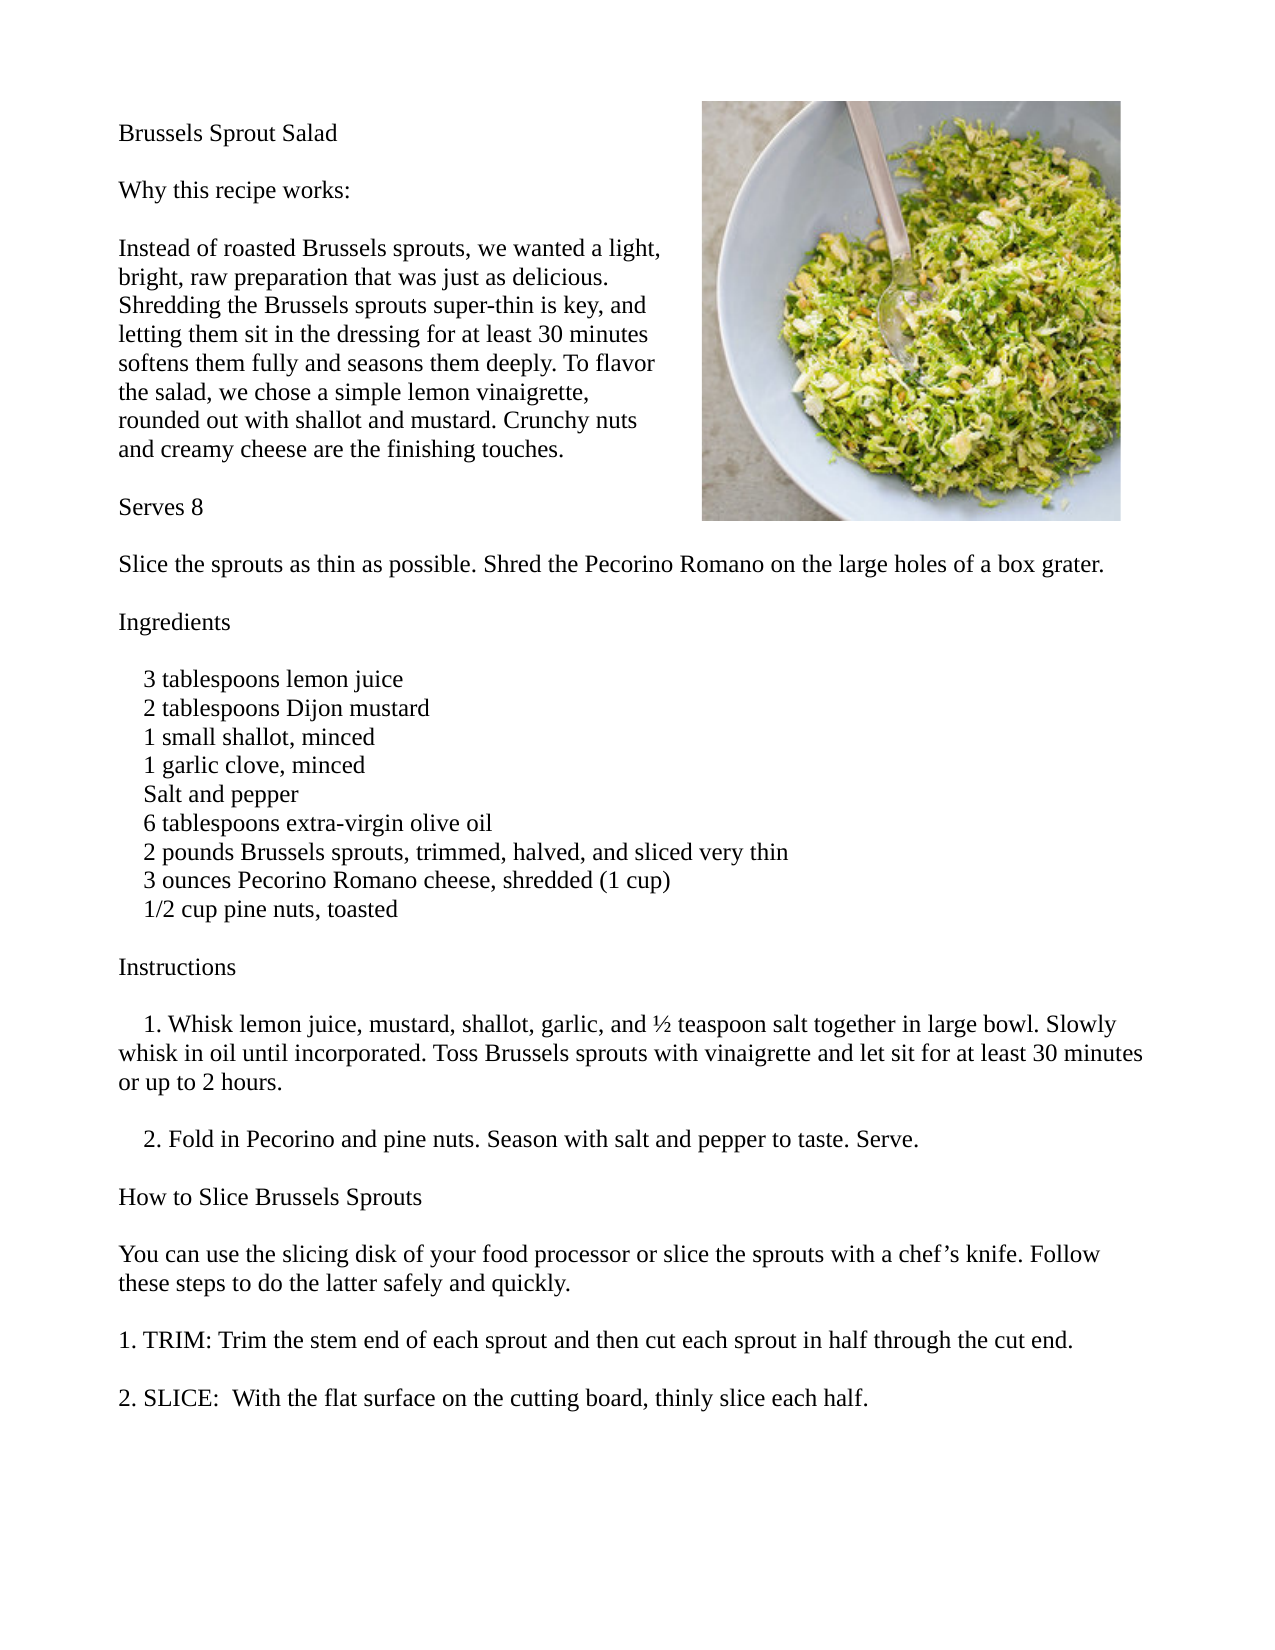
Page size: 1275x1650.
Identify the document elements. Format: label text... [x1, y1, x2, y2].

text Instructions [118, 952, 1157, 981]
text Why this recipe works: [118, 176, 701, 204]
text Instead of roasted Brussels sprouts, we wanted a light, bright, raw preparation that was just as delicious. Shredding the Brussels sprouts super-thin is key, and letting them sit in the dressing for at least 30 minutes softens them fully and seasons them deeply. To flavor the salad, we chose a simple lemon vinaigrette, rounded out with shallot and mustard. Crunchy nuts and creamy cheese are the finishing touches. [118, 233, 701, 463]
text 1/2 cup pine nuts, toasted [118, 894, 1157, 923]
text 1 garlic clove, minced [118, 751, 1157, 779]
text Serves 8 [118, 492, 701, 521]
text 3 ounces Pecorino Romano cheese, shredded (1 cup) [118, 866, 1157, 894]
text You can use the slicing disk of your food processor or slice the sprouts with a chef’s knife. Follow these steps to do the latter safely and quickly. [118, 1239, 1157, 1297]
text Brussels Sprout Salad [118, 118, 701, 147]
text [1121, 492, 1157, 521]
text 2. Fold in Pecorino and pine nuts. Season with salt and pepper to taste. Serve. [118, 1124, 1157, 1153]
text Ingredients [118, 607, 1157, 636]
picture [701, 101, 1121, 521]
text How to Slice Brussels Sprouts [118, 1182, 1157, 1211]
text [1121, 118, 1157, 147]
text Salt and pepper [118, 779, 1157, 808]
text 1 small shallot, minced [118, 722, 1157, 751]
text 6 tablespoons extra-virgin olive oil [118, 808, 1157, 837]
text 3 tablespoons lemon juice [118, 664, 1157, 693]
text 2 pounds Brussels sprouts, trimmed, halved, and sliced very thin [118, 837, 1157, 866]
text 1. TRIM: Trim the stem end of each sprout and then cut each sprout in half through the cut end. [118, 1326, 1157, 1354]
text 2. SLICE: With the flat surface on the cutting board, thinly slice each half. [118, 1383, 1157, 1412]
text 1. Whisk lemon juice, mustard, shallot, garlic, and ½ teaspoon salt together in large bowl. Slowly whisk in oil until incorporated. Toss Brussels sprouts with vinaigrette and let sit for at least 30 minutes or up to 2 hours. [118, 1009, 1157, 1096]
text Slice the sprouts as thin as possible. Shred the Pecorino Romano on the large holes of a box grater. [118, 549, 1157, 578]
text 2 tablespoons Dijon mustard [118, 693, 1157, 722]
text [1121, 176, 1157, 204]
